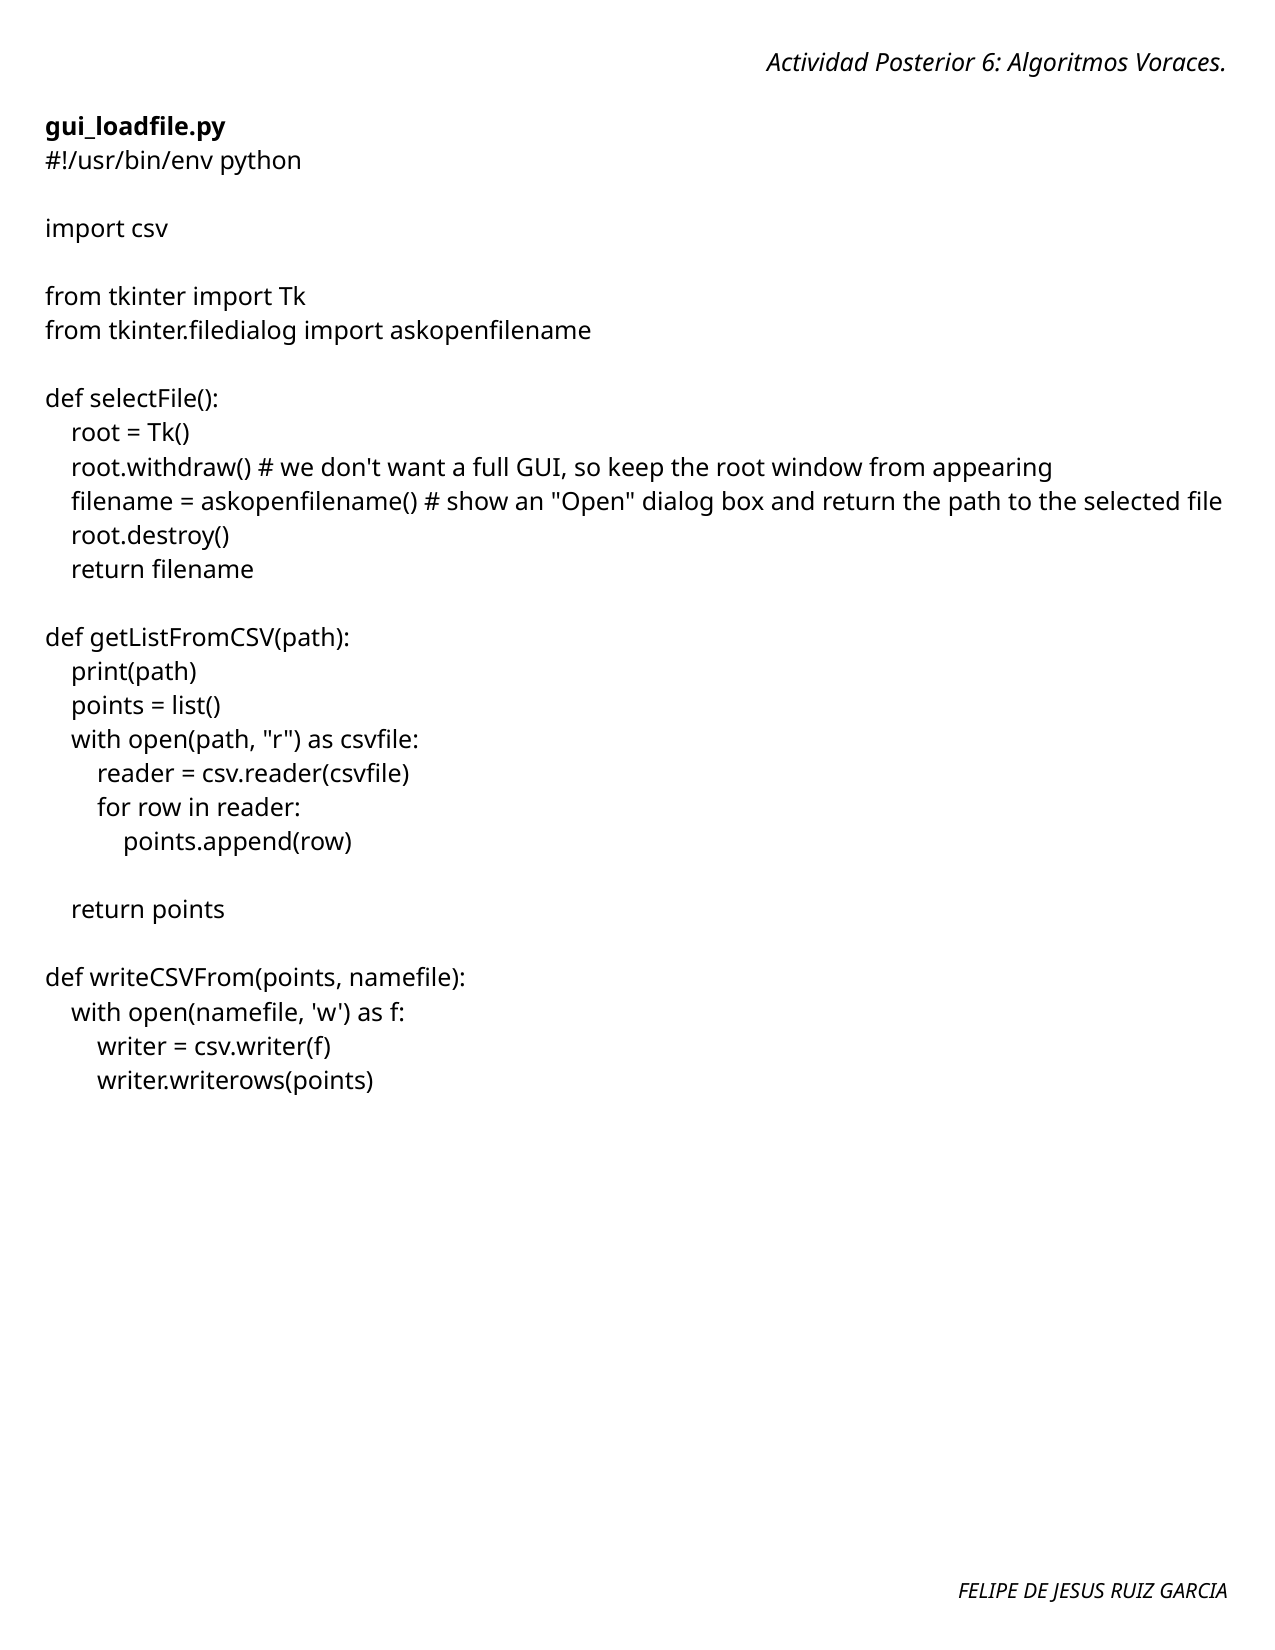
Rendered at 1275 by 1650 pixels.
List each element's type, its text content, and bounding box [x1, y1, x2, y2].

text return points [45, 892, 1230, 926]
text points.append(row) [45, 824, 1230, 858]
text root = Tk() [45, 415, 1230, 449]
text reader = csv.reader(csvfile) [45, 756, 1230, 790]
text from tkinter import Tk [45, 279, 1230, 313]
text points = list() [45, 688, 1230, 722]
text for row in reader: [45, 790, 1230, 824]
text #!/usr/bin/env python [45, 143, 1230, 177]
text root.destroy() [45, 517, 1230, 551]
text return filename [45, 551, 1230, 585]
text writer = csv.writer(f) [45, 1028, 1230, 1062]
text def getListFromCSV(path): [45, 619, 1230, 653]
text filename = askopenfilename() # show an "Open" dialog box and return the path to the selected file [45, 483, 1230, 517]
text print(path) [45, 653, 1230, 688]
text writer.writerows(points) [45, 1062, 1230, 1096]
text gui_loadfile.py [45, 108, 1230, 143]
text from tkinter.filedialog import askopenfilename [45, 313, 1230, 347]
text with open(path, "r") as csvfile: [45, 722, 1230, 756]
text with open(namefile, 'w') as f: [45, 994, 1230, 1028]
text def selectFile(): [45, 381, 1230, 415]
text import csv [45, 211, 1230, 245]
text root.withdraw() # we don't want a full GUI, so keep the root window from appearing [45, 449, 1230, 483]
text def writeCSVFrom(points, namefile): [45, 960, 1230, 994]
